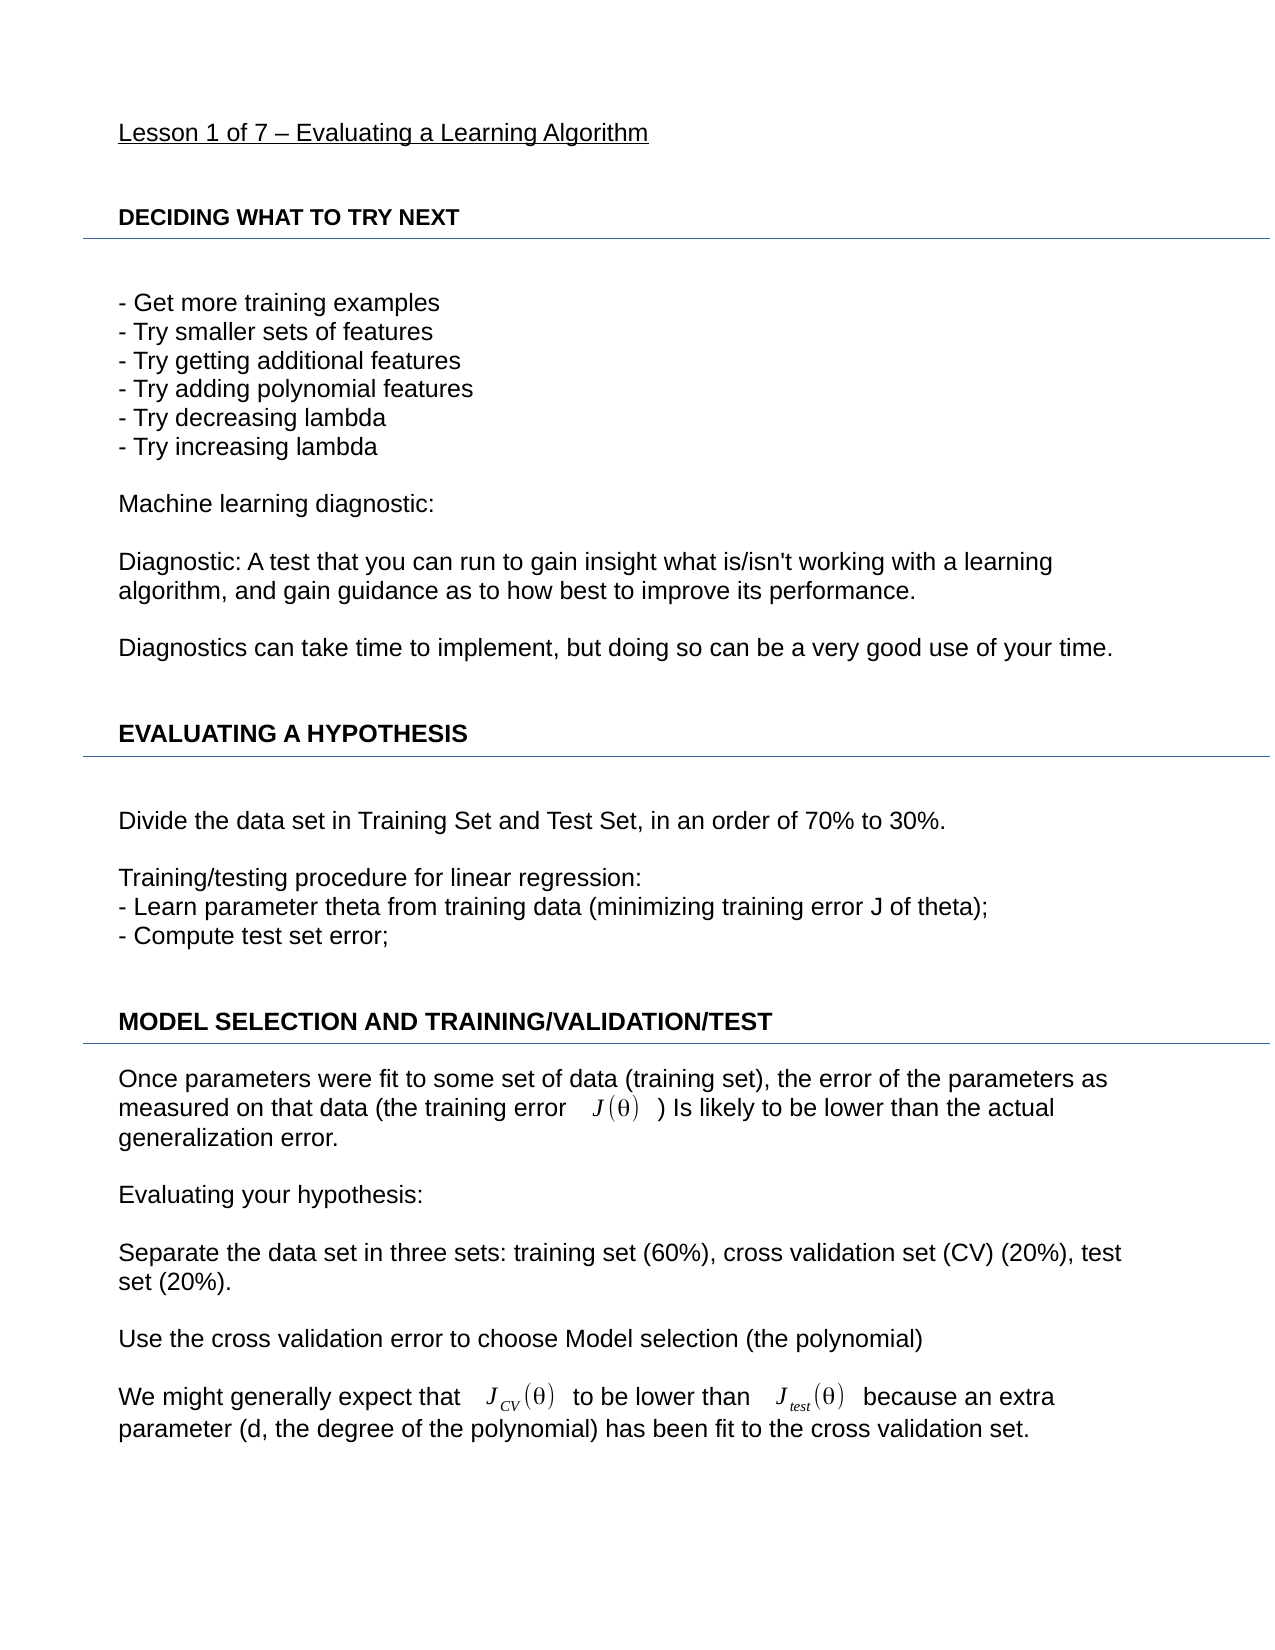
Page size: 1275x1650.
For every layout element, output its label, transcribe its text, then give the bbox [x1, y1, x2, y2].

text - Try decreasing lambda [118, 403, 1157, 432]
text - Try increasing lambda [118, 432, 1157, 461]
text MODEL SELECTION AND TRAINING/VALIDATION/TEST [118, 1007, 1157, 1036]
text Evaluating your hypothesis: [118, 1180, 1157, 1209]
text Divide the data set in Training Set and Test Set, in an order of 70% to 30%. [118, 806, 1157, 834]
text Once parameters were fit to some set of data (training set), the error of the parameters as measured on that data (the training error ) Is likely to be lower than the actual generalization error. [118, 1064, 1157, 1152]
text DECIDING WHAT TO TRY NEXT [118, 204, 1157, 231]
text Machine learning diagnostic: [118, 489, 1157, 518]
text - Try getting additional features [118, 346, 1157, 374]
text - Try smaller sets of features [118, 317, 1157, 346]
text EVALUATING A HYPOTHESIS [118, 719, 1157, 748]
text Diagnostics can take time to implement, but doing so can be a very good use of your time. [118, 633, 1157, 662]
text - Try adding polynomial features [118, 374, 1157, 403]
text Diagnostic: A test that you can run to gain insight what is/isn't working with a learning algorithm, and gain guidance as to how best to improve its performance. [118, 547, 1157, 604]
text Lesson 1 of 7 – Evaluating a Learning Algorithm [118, 118, 1157, 147]
text Separate the data set in three sets: training set (60%), cross validation set (CV) (20%), test set (20%). [118, 1238, 1157, 1295]
text We might generally expect that to be lower than because an extra parameter (d, the degree of the polynomial) has been fit to the cross validation set. [118, 1382, 1157, 1443]
text - Get more training examples [118, 288, 1157, 317]
text - Learn parameter theta from training data (minimizing training error J of theta); [118, 892, 1157, 921]
text - Compute test set error; [118, 921, 1157, 949]
text Use the cross validation error to choose Model selection (the polynomial) [118, 1324, 1157, 1353]
text Training/testing procedure for linear regression: [118, 863, 1157, 892]
